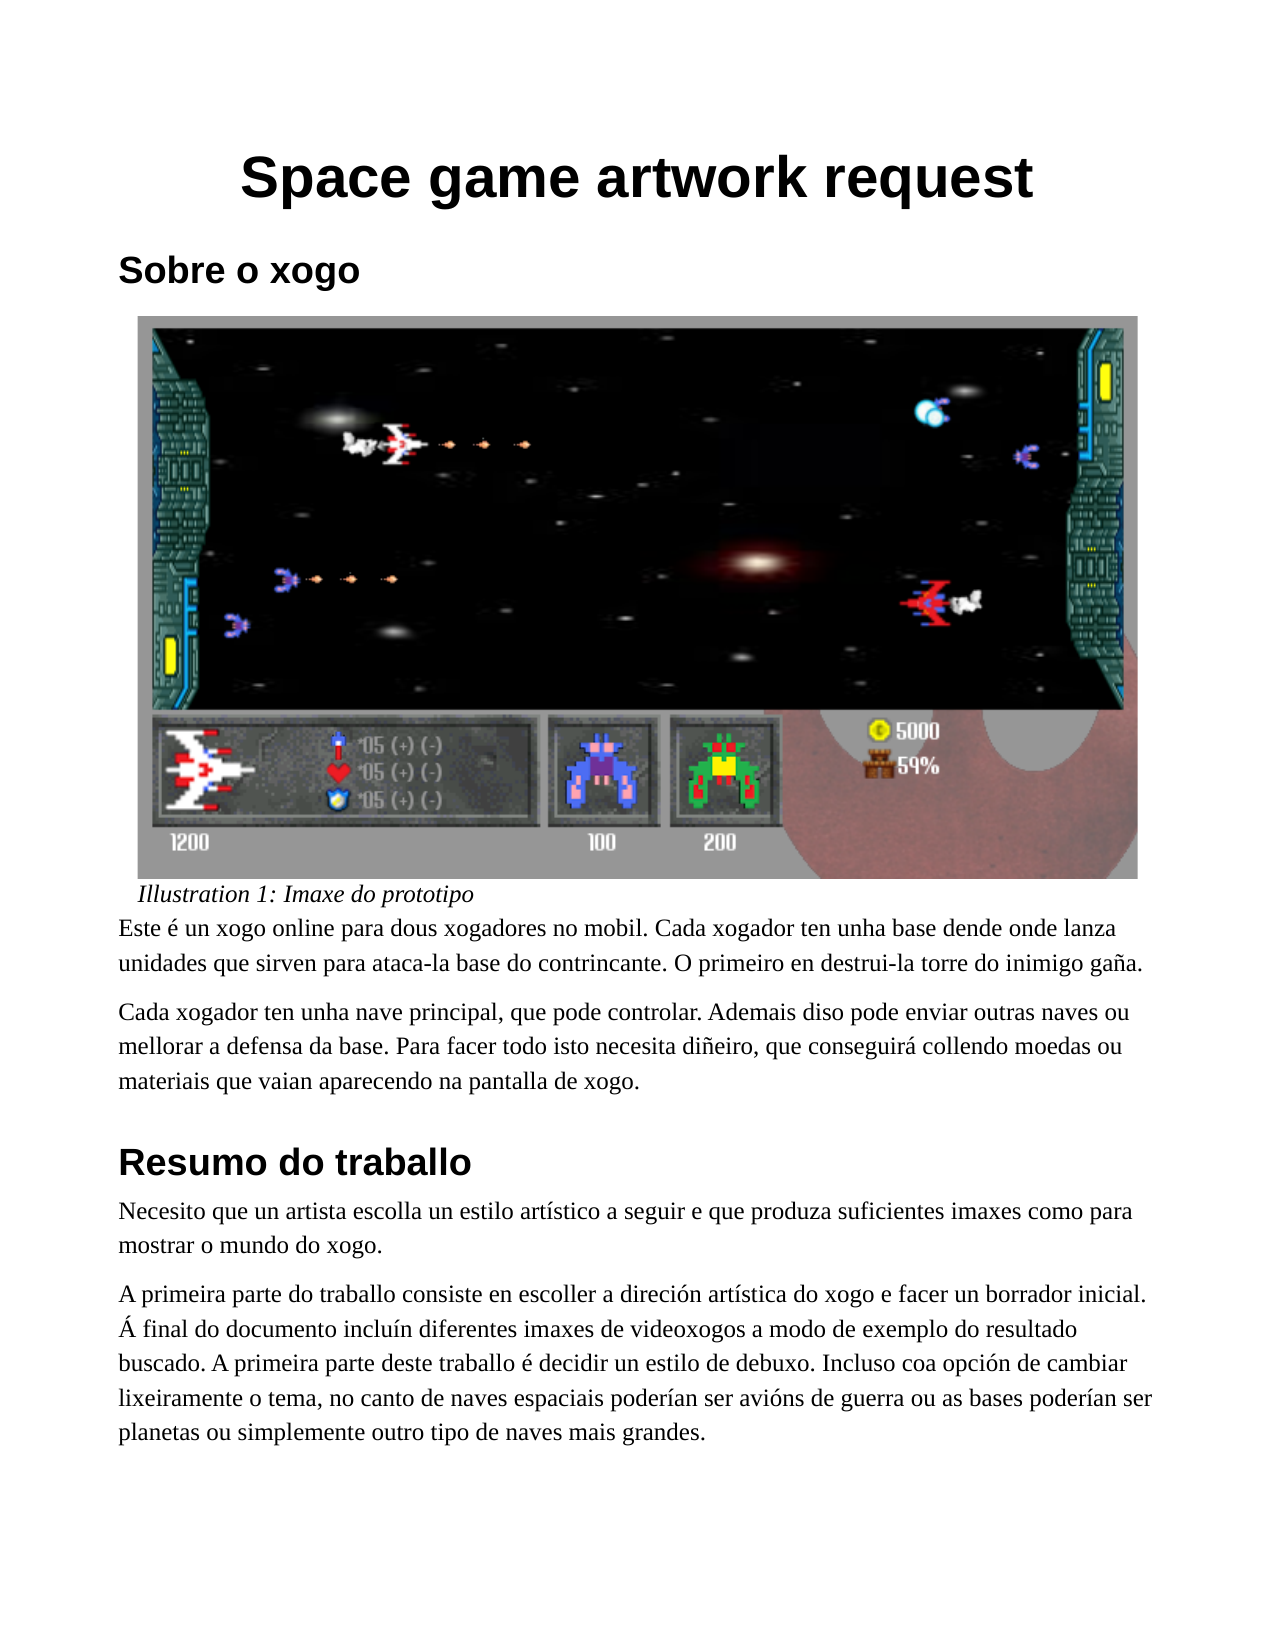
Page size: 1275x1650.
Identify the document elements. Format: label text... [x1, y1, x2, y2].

text A primeira parte do traballo consiste en escoller a direción artística do xogo e facer un borrador inicial. Á final do documento incluín diferentes imaxes de videoxogos a modo de exemplo do resultado buscado. A primeira parte deste traballo é decidir un estilo de debuxo. Incluso coa opción de cambiar lixeiramente o tema, no canto de naves espaciais poderían ser avións de guerra ou as bases poderían ser planetas ou simplemente outro tipo de naves mais grandes. [118, 1279, 1157, 1446]
text Este é un xogo online para dous xogadores no mobil. Cada xogador ten unha base dende onde lanza unidades que sirven para ataca-la base do contrincante. O primeiro en destrui-la torre do inimigo gaña. [118, 304, 1157, 977]
subtitle Resumo do traballo [118, 1140, 1157, 1183]
subtitle Sobre o xogo [118, 248, 1157, 291]
picture [137, 316, 1138, 879]
text Necesito que un artista escolla un estilo artístico a seguir e que produza suficientes imaxes como para mostrar o mundo do xogo. [118, 1196, 1157, 1259]
text Cada xogador ten unha nave principal, que pode controlar. Ademais diso pode enviar outras naves ou mellorar a defensa da base. Para facer todo isto necesita diñeiro, que conseguirá collendo moedas ou materiais que vaian aparecendo na pantalla de xogo. [118, 997, 1157, 1094]
title Space game artwork request [118, 143, 1157, 210]
text Illustration 1: Imaxe do prototipo [137, 879, 1137, 908]
